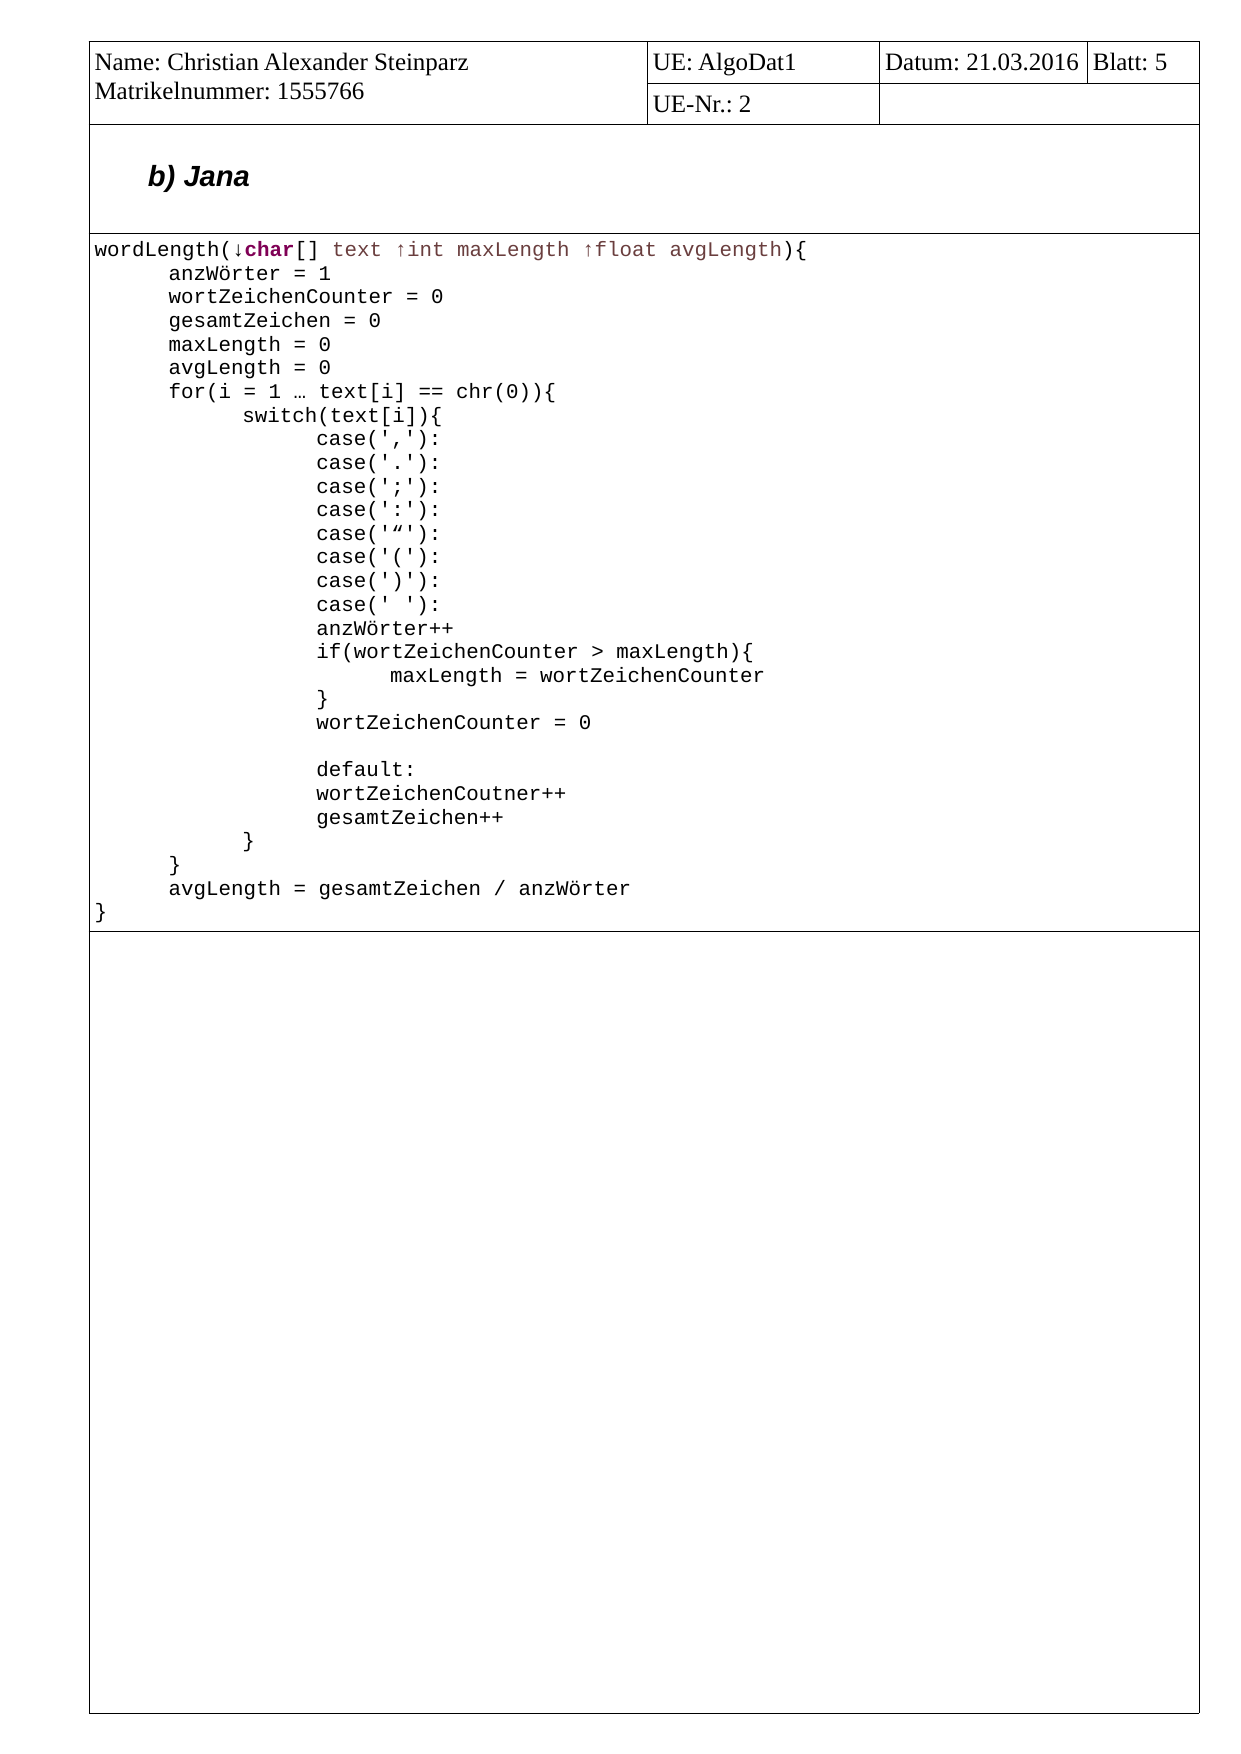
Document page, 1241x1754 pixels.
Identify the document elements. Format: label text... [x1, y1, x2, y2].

subtitle b) Jana [148, 158, 1199, 192]
table_header wordLength(↓char[] text ↑int maxLength ↑float avgLength){ anzWörter = 1 wortZeichenCounter = 0 gesamtZeichen = 0 maxLength = 0 avgLength = 0 for(i = 1 … text[i] == chr(0)){ switch(text[i]){ case(','): case('.'): case(';'): case(':'): case('“'): case('('): case(')'): case(' '): anzWörter++ if(wortZeichenCounter > maxLength){ maxLength = wortZeichenCounter } wortZeichenCounter = 0 default: wortZeichenCoutner++ gesamtZeichen++ } } avgLength = gesamtZeichen / anzWörter } [90, 234, 1199, 931]
